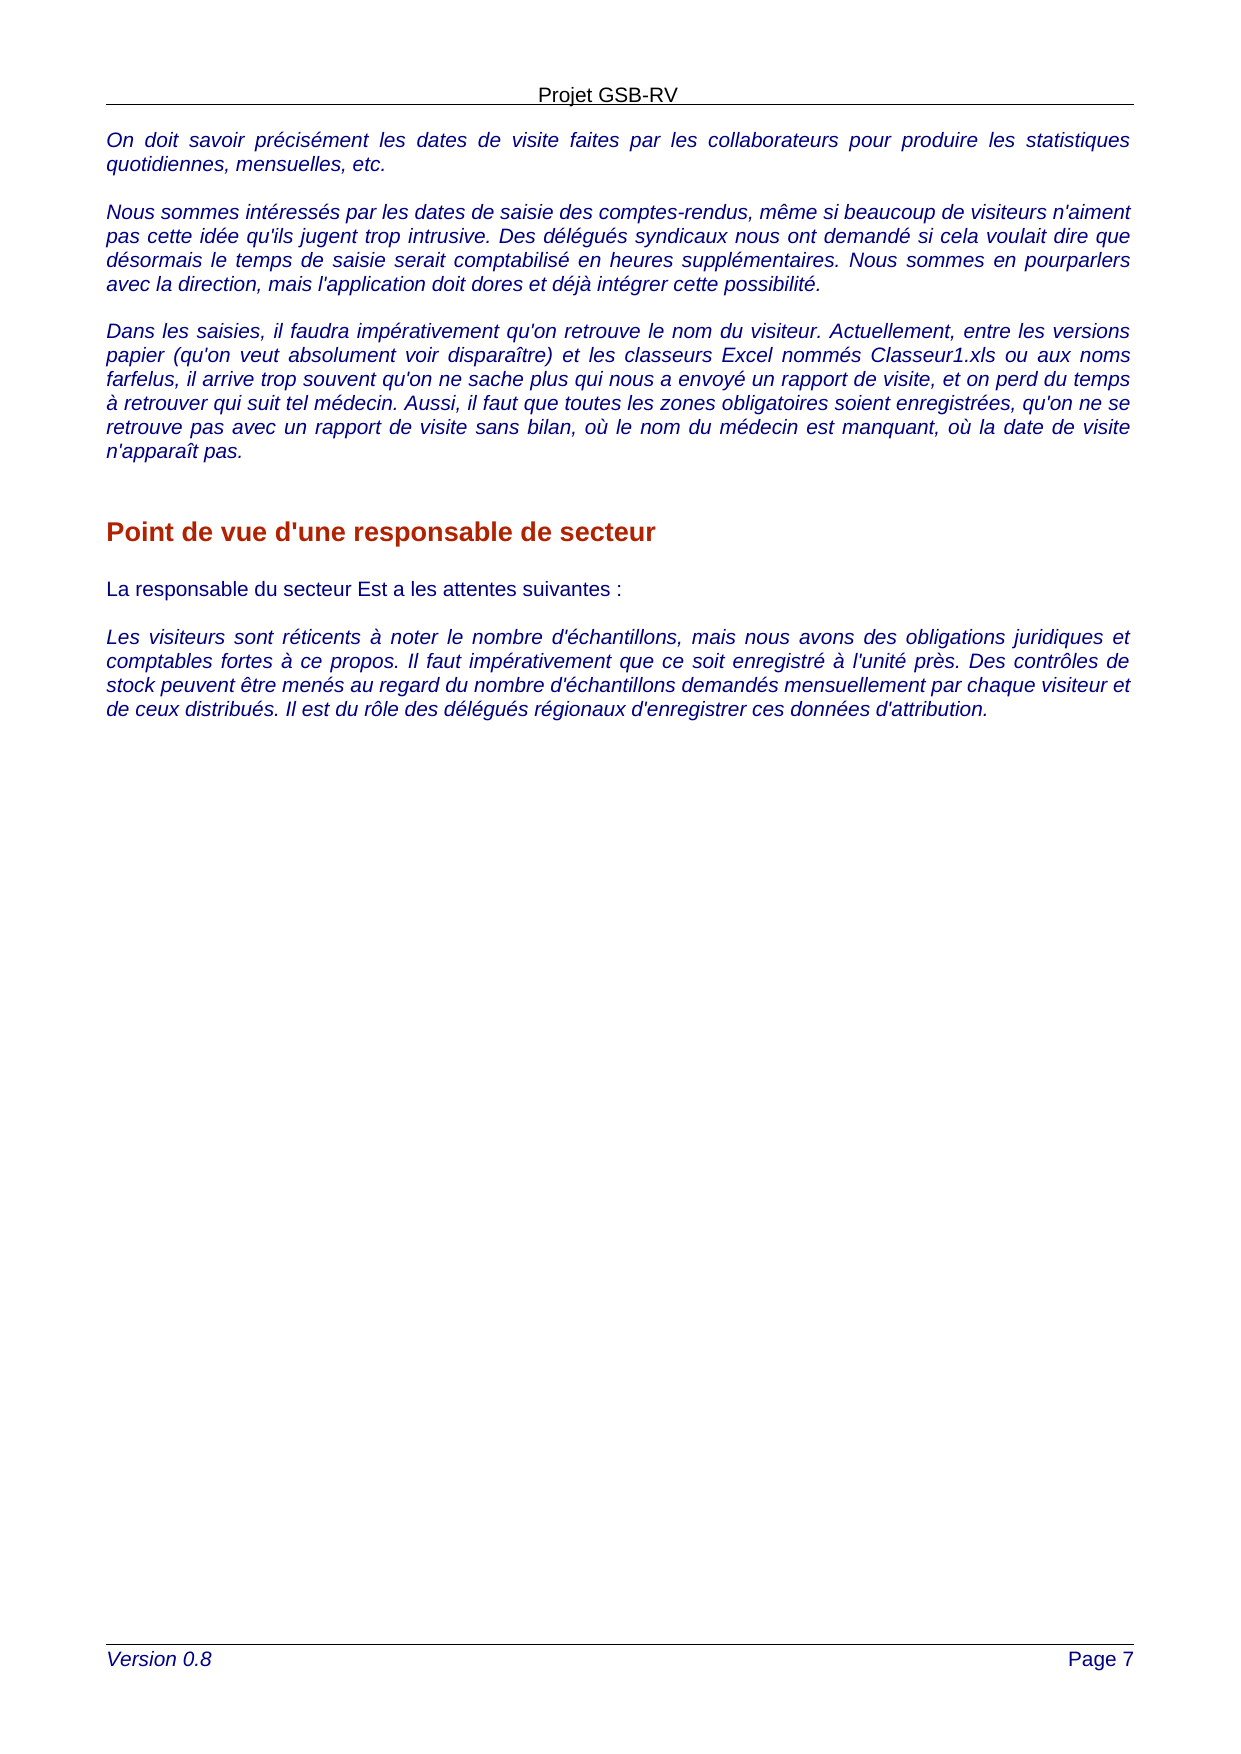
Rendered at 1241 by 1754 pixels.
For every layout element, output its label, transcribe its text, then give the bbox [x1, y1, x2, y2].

text Dans les saisies, il faudra impérativement qu'on retrouve le nom du visiteur. Actuellement, entre les versions papier (qu'on veut absolument voir disparaître) et les classeurs Excel nommés Classeur1.xls ou aux noms farfelus, il arrive trop souvent qu'on ne sache plus qui nous a envoyé un rapport de visite, et on perd du temps à retrouver qui suit tel médecin. Aussi, il faut que toutes les zones obligatoires soient enregistrées, qu'on ne se retrouve pas avec un rapport de visite sans bilan, où le nom du médecin est manquant, où la date de visite n'apparaît pas. [106, 319, 1134, 463]
text La responsable du secteur Est a les attentes suivantes : [106, 577, 1134, 601]
subtitle Point de vue d'une responsable de secteur [106, 516, 1134, 547]
text Nous sommes intéressés par les dates de saisie des comptes-rendus, même si beaucoup de visiteurs n'aiment pas cette idée qu'ils jugent trop intrusive. Des délégués syndicaux nous ont demandé si cela voulait dire que désormais le temps de saisie serait comptabilisé en heures supplémentaires. Nous sommes en pourparlers avec la direction, mais l'application doit dores et déjà intégrer cette possibilité. [106, 199, 1134, 295]
text On doit savoir précisément les dates de visite faites par les collaborateurs pour produire les statistiques quotidiennes, mensuelles, etc. [106, 128, 1134, 176]
text Les visiteurs sont réticents à noter le nombre d'échantillons, mais nous avons des obligations juridiques et comptables fortes à ce propos. Il faut impérativement que ce soit enregistré à l'unité près. Des contrôles de stock peuvent être menés au regard du nombre d'échantillons demandés mensuellement par chaque visiteur et de ceux distribués. Il est du rôle des délégués régionaux d'enregistrer ces données d'attribution. [106, 624, 1134, 720]
